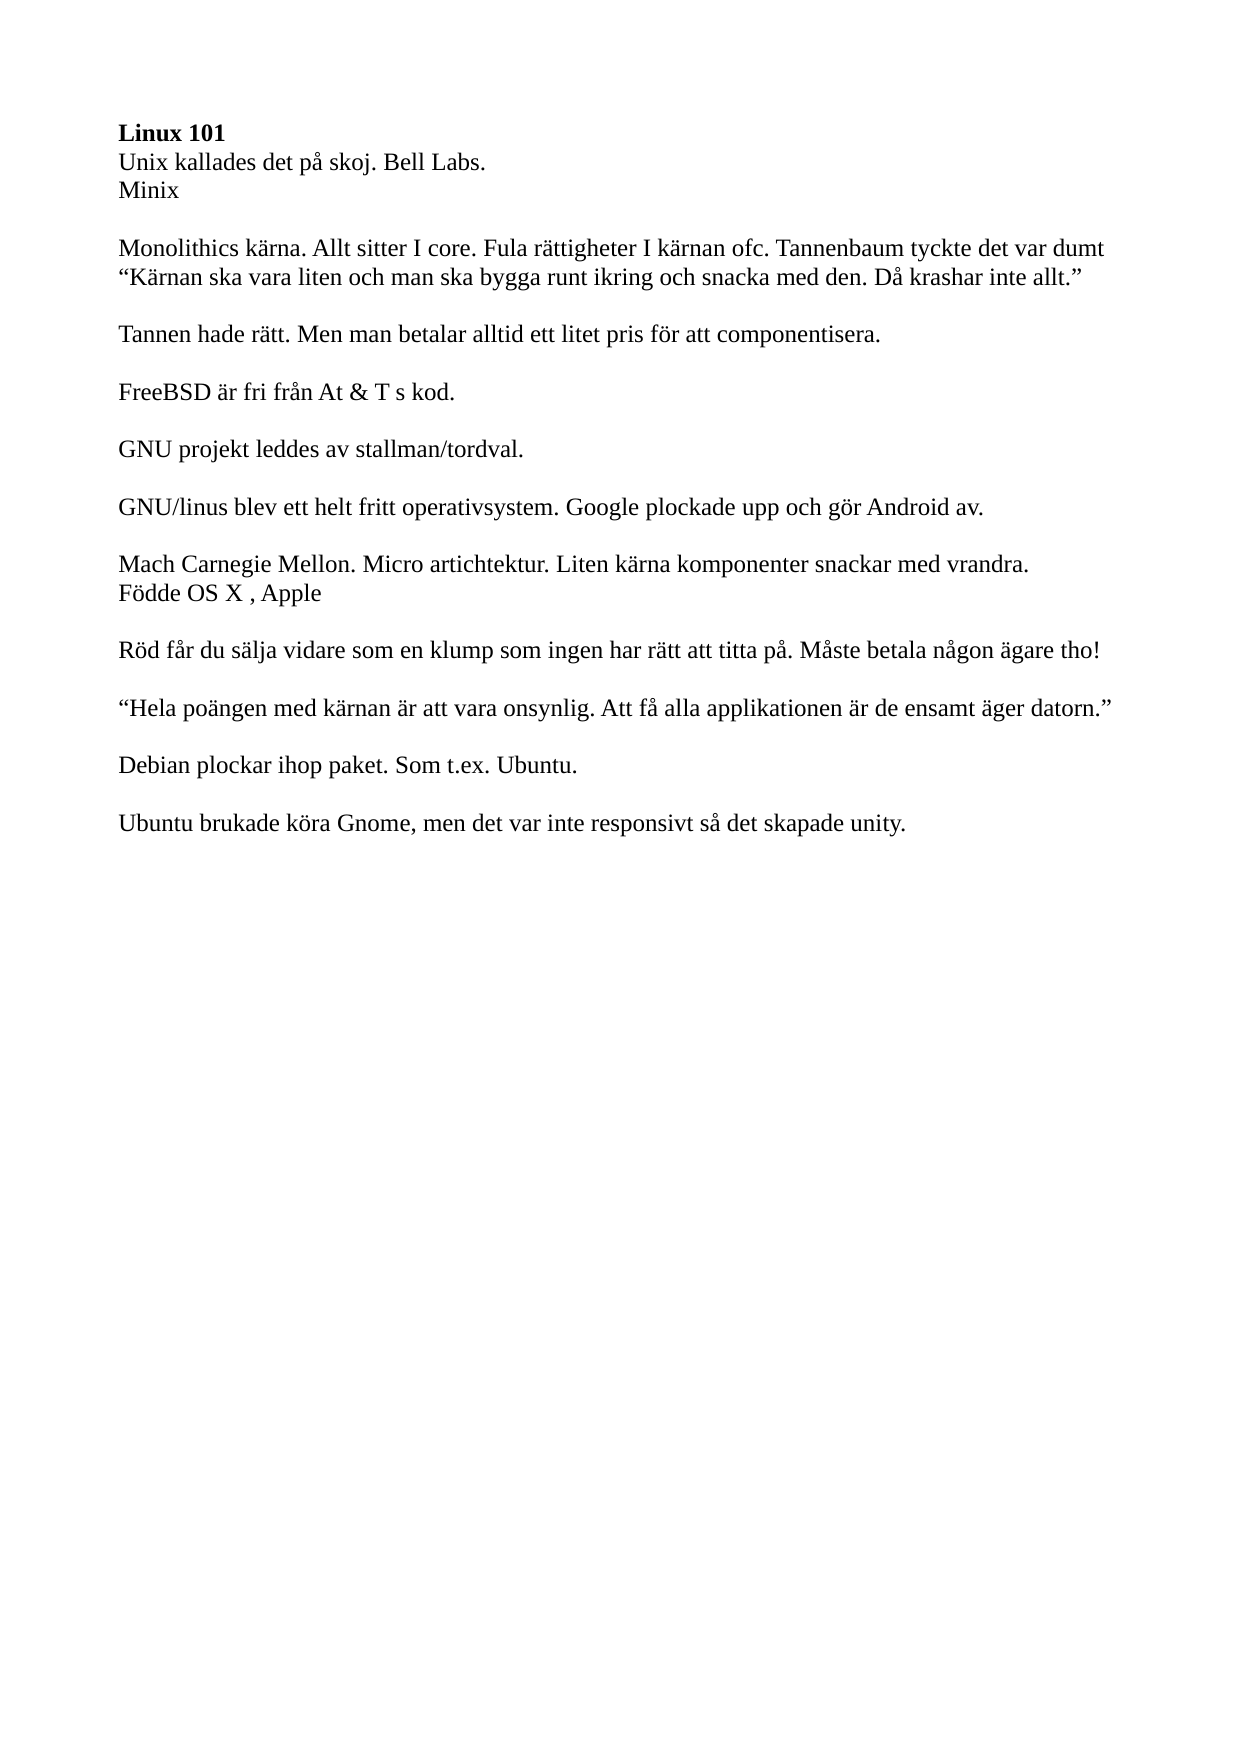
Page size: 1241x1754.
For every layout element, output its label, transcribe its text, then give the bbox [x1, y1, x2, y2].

text Minix [118, 176, 1122, 204]
text Mach Carnegie Mellon. Micro artichtektur. Liten kärna komponenter snackar med vrandra. [118, 549, 1122, 578]
text Födde OS X , Apple [118, 578, 1122, 607]
text Debian plockar ihop paket. Som t.ex. Ubuntu. [118, 751, 1122, 779]
text “Kärnan ska vara liten och man ska bygga runt ikring och snacka med den. Då krashar inte allt.” [118, 262, 1122, 291]
text GNU projekt leddes av stallman/tordval. [118, 434, 1122, 463]
text FreeBSD är fri från At & T s kod. [118, 377, 1122, 406]
text Röd får du sälja vidare som en klump som ingen har rätt att titta på. Måste betala någon ägare tho! “Hela poängen med kärnan är att vara onsynlig. Att få alla applikationen är de ensamt äger datorn.” [118, 636, 1122, 722]
text GNU/linus blev ett helt fritt operativsystem. Google plockade upp och gör Android av. [118, 492, 1122, 521]
text Unix kallades det på skoj. Bell Labs. [118, 147, 1122, 176]
text Monolithics kärna. Allt sitter I core. Fula rättigheter I kärnan ofc. Tannenbaum tyckte det var dumt [118, 233, 1122, 262]
text Tannen hade rätt. Men man betalar alltid ett litet pris för att componentisera. [118, 319, 1122, 348]
text Ubuntu brukade köra Gnome, men det var inte responsivt så det skapade unity. [118, 808, 1122, 837]
text Linux 101 [118, 118, 1122, 147]
